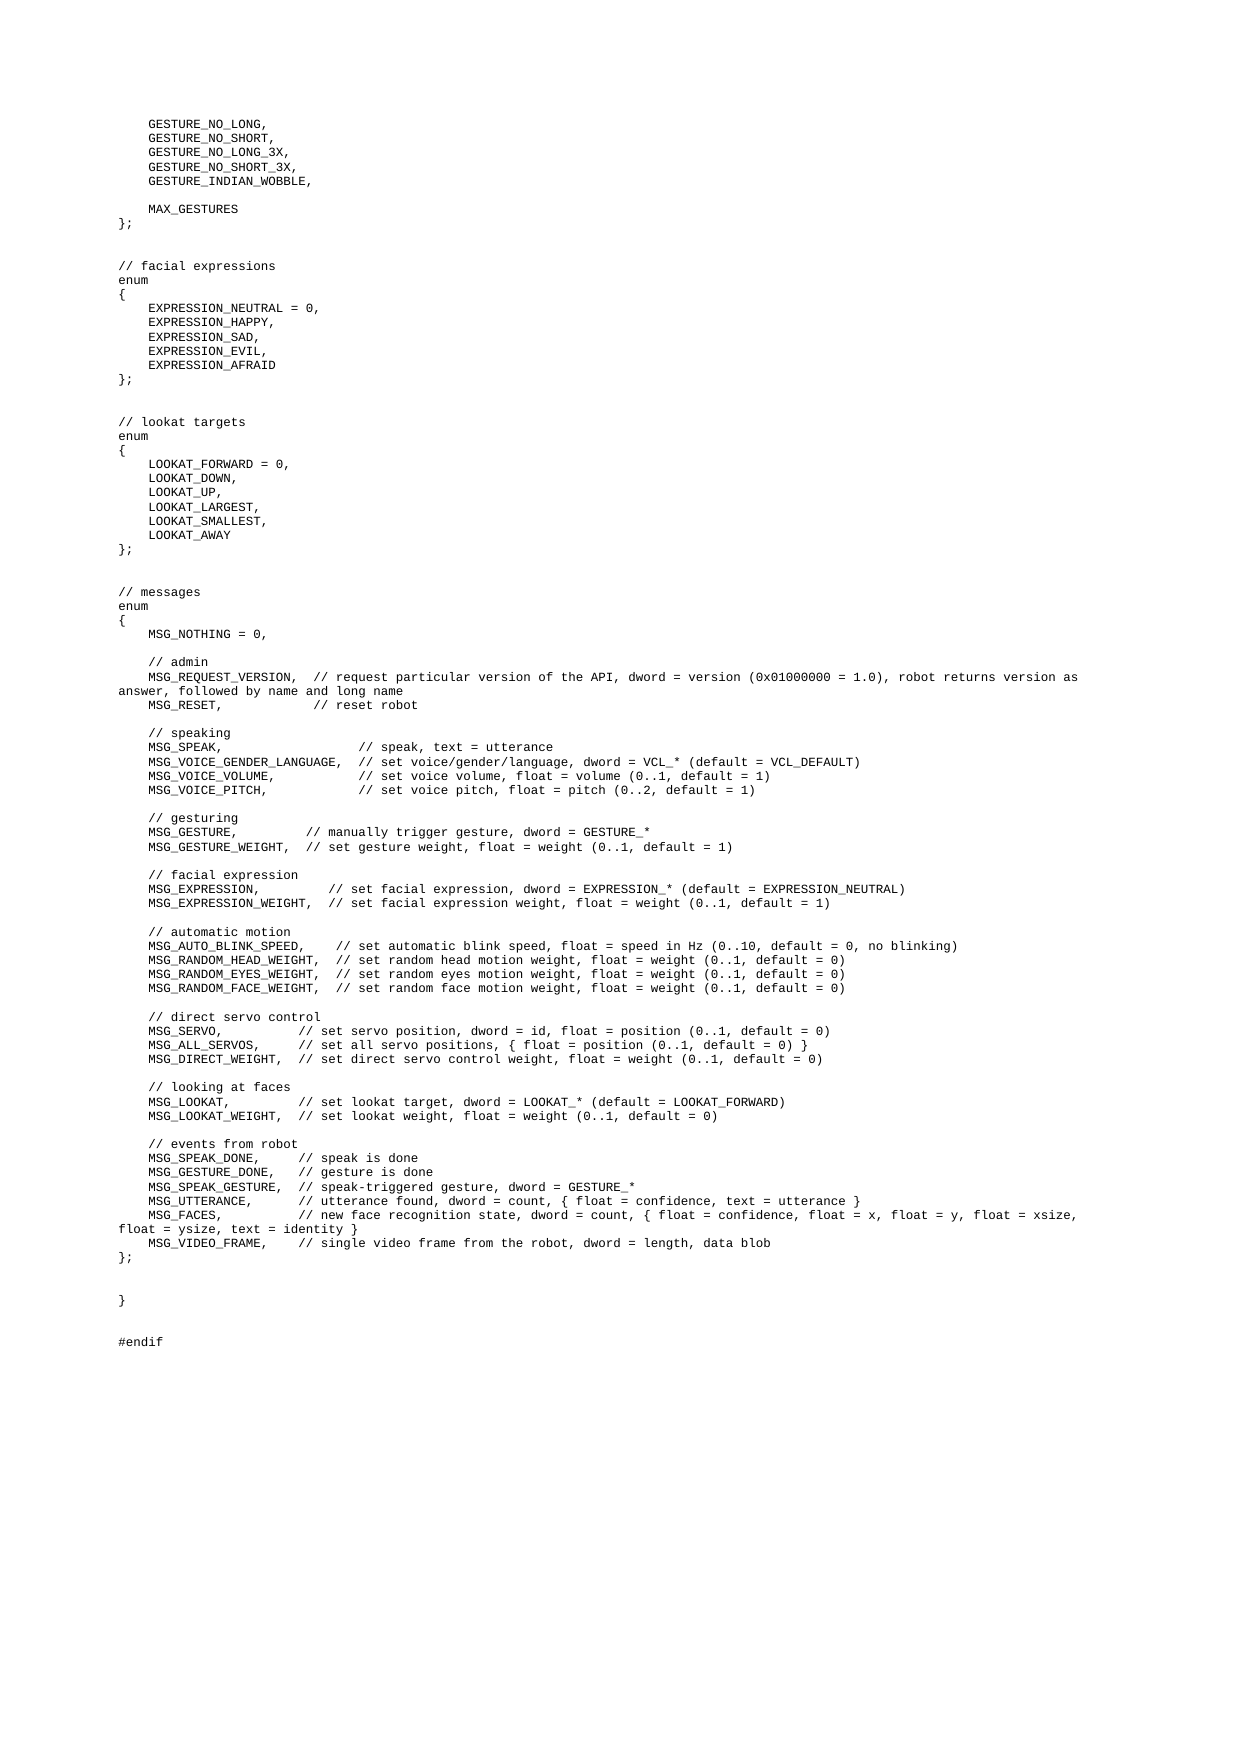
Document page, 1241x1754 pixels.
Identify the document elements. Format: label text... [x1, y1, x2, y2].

text }; [118, 543, 1122, 557]
text MSG_LOOKAT, // set lookat target, dword = LOOKAT_* (default = LOOKAT_FORWARD) [118, 1096, 1122, 1110]
text MSG_VOICE_VOLUME, // set voice volume, float = volume (0..1, default = 1) [118, 770, 1122, 784]
text MSG_RESET, // reset robot [118, 699, 1122, 713]
text MSG_RANDOM_FACE_WEIGHT, // set random face motion weight, float = weight (0..1, default = 0) [118, 982, 1122, 996]
text GESTURE_NO_LONG_3X, [118, 146, 1122, 161]
text MSG_AUTO_BLINK_SPEED, // set automatic blink speed, float = speed in Hz (0..10, default = 0, no blinking) [118, 940, 1122, 954]
text // admin [118, 642, 1122, 671]
text MSG_UTTERANCE, // utterance found, dword = count, { float = confidence, text = utterance } [118, 1195, 1122, 1209]
text // gesturing [118, 798, 1122, 826]
text MSG_SERVO, // set servo position, dword = id, float = position (0..1, default = 0) [118, 1025, 1122, 1039]
text // speaking [118, 713, 1122, 741]
text // lookat targets [118, 387, 1122, 430]
text MSG_GESTURE_DONE, // gesture is done [118, 1166, 1122, 1181]
text GESTURE_NO_SHORT_3X, [118, 161, 1122, 175]
text MSG_SPEAK_GESTURE, // speak-triggered gesture, dword = GESTURE_* [118, 1181, 1122, 1195]
text enum [118, 430, 1122, 444]
text }; [118, 1251, 1122, 1266]
text MSG_REQUEST_VERSION, // request particular version of the API, dword = version (0x01000000 = 1.0), robot returns version as answer, followed by name and long name [118, 671, 1122, 699]
text LOOKAT_SMALLEST, [118, 515, 1122, 529]
text }; [118, 217, 1122, 231]
text EXPRESSION_HAPPY, [118, 316, 1122, 331]
text MSG_NOTHING = 0, [118, 628, 1122, 642]
text EXPRESSION_NEUTRAL = 0, [118, 302, 1122, 316]
text // direct servo control [118, 996, 1122, 1025]
text { [118, 444, 1122, 458]
text #endif [118, 1308, 1122, 1351]
text GESTURE_INDIAN_WOBBLE, [118, 175, 1122, 189]
text MSG_LOOKAT_WEIGHT, // set lookat weight, float = weight (0..1, default = 0) [118, 1110, 1122, 1124]
text // automatic motion [118, 911, 1122, 940]
text // facial expressions [118, 231, 1122, 274]
text MSG_FACES, // new face recognition state, dword = count, { float = confidence, float = x, float = y, float = xsize, float = ysize, text = identity } [118, 1209, 1122, 1237]
text GESTURE_NO_SHORT, [118, 132, 1122, 146]
text MSG_RANDOM_EYES_WEIGHT, // set random eyes motion weight, float = weight (0..1, default = 0) [118, 968, 1122, 982]
text MSG_VOICE_GENDER_LANGUAGE, // set voice/gender/language, dword = VCL_* (default = VCL_DEFAULT) [118, 756, 1122, 770]
text MSG_VIDEO_FRAME, // single video frame from the robot, dword = length, data blob [118, 1237, 1122, 1251]
text MSG_GESTURE, // manually trigger gesture, dword = GESTURE_* [118, 826, 1122, 841]
text MSG_ALL_SERVOS, // set all servo positions, { float = position (0..1, default = 0) } [118, 1039, 1122, 1053]
text MSG_SPEAK, // speak, text = utterance [118, 741, 1122, 756]
text { [118, 614, 1122, 628]
text LOOKAT_UP, [118, 486, 1122, 501]
text EXPRESSION_EVIL, [118, 345, 1122, 359]
text MSG_EXPRESSION_WEIGHT, // set facial expression weight, float = weight (0..1, default = 1) [118, 897, 1122, 911]
text LOOKAT_LARGEST, [118, 501, 1122, 515]
text LOOKAT_AWAY [118, 529, 1122, 543]
text }; [118, 373, 1122, 387]
text MSG_RANDOM_HEAD_WEIGHT, // set random head motion weight, float = weight (0..1, default = 0) [118, 954, 1122, 968]
text MSG_VOICE_PITCH, // set voice pitch, float = pitch (0..2, default = 1) [118, 784, 1122, 798]
text MSG_EXPRESSION, // set facial expression, dword = EXPRESSION_* (default = EXPRESSION_NEUTRAL) [118, 883, 1122, 897]
text LOOKAT_FORWARD = 0, [118, 458, 1122, 472]
text MSG_DIRECT_WEIGHT, // set direct servo control weight, float = weight (0..1, default = 0) [118, 1053, 1122, 1067]
text // messages enum [118, 586, 1122, 614]
text EXPRESSION_AFRAID [118, 359, 1122, 373]
text EXPRESSION_SAD, [118, 331, 1122, 345]
text GESTURE_NO_LONG, [118, 118, 1122, 132]
text LOOKAT_DOWN, [118, 472, 1122, 486]
text // facial expression [118, 855, 1122, 883]
text MAX_GESTURES [118, 189, 1122, 217]
text // looking at faces [118, 1067, 1122, 1096]
text MSG_GESTURE_WEIGHT, // set gesture weight, float = weight (0..1, default = 1) [118, 841, 1122, 855]
text // events from robot [118, 1124, 1122, 1152]
text { [118, 288, 1122, 302]
text MSG_SPEAK_DONE, // speak is done [118, 1152, 1122, 1166]
text enum [118, 274, 1122, 288]
text } [118, 1266, 1122, 1308]
